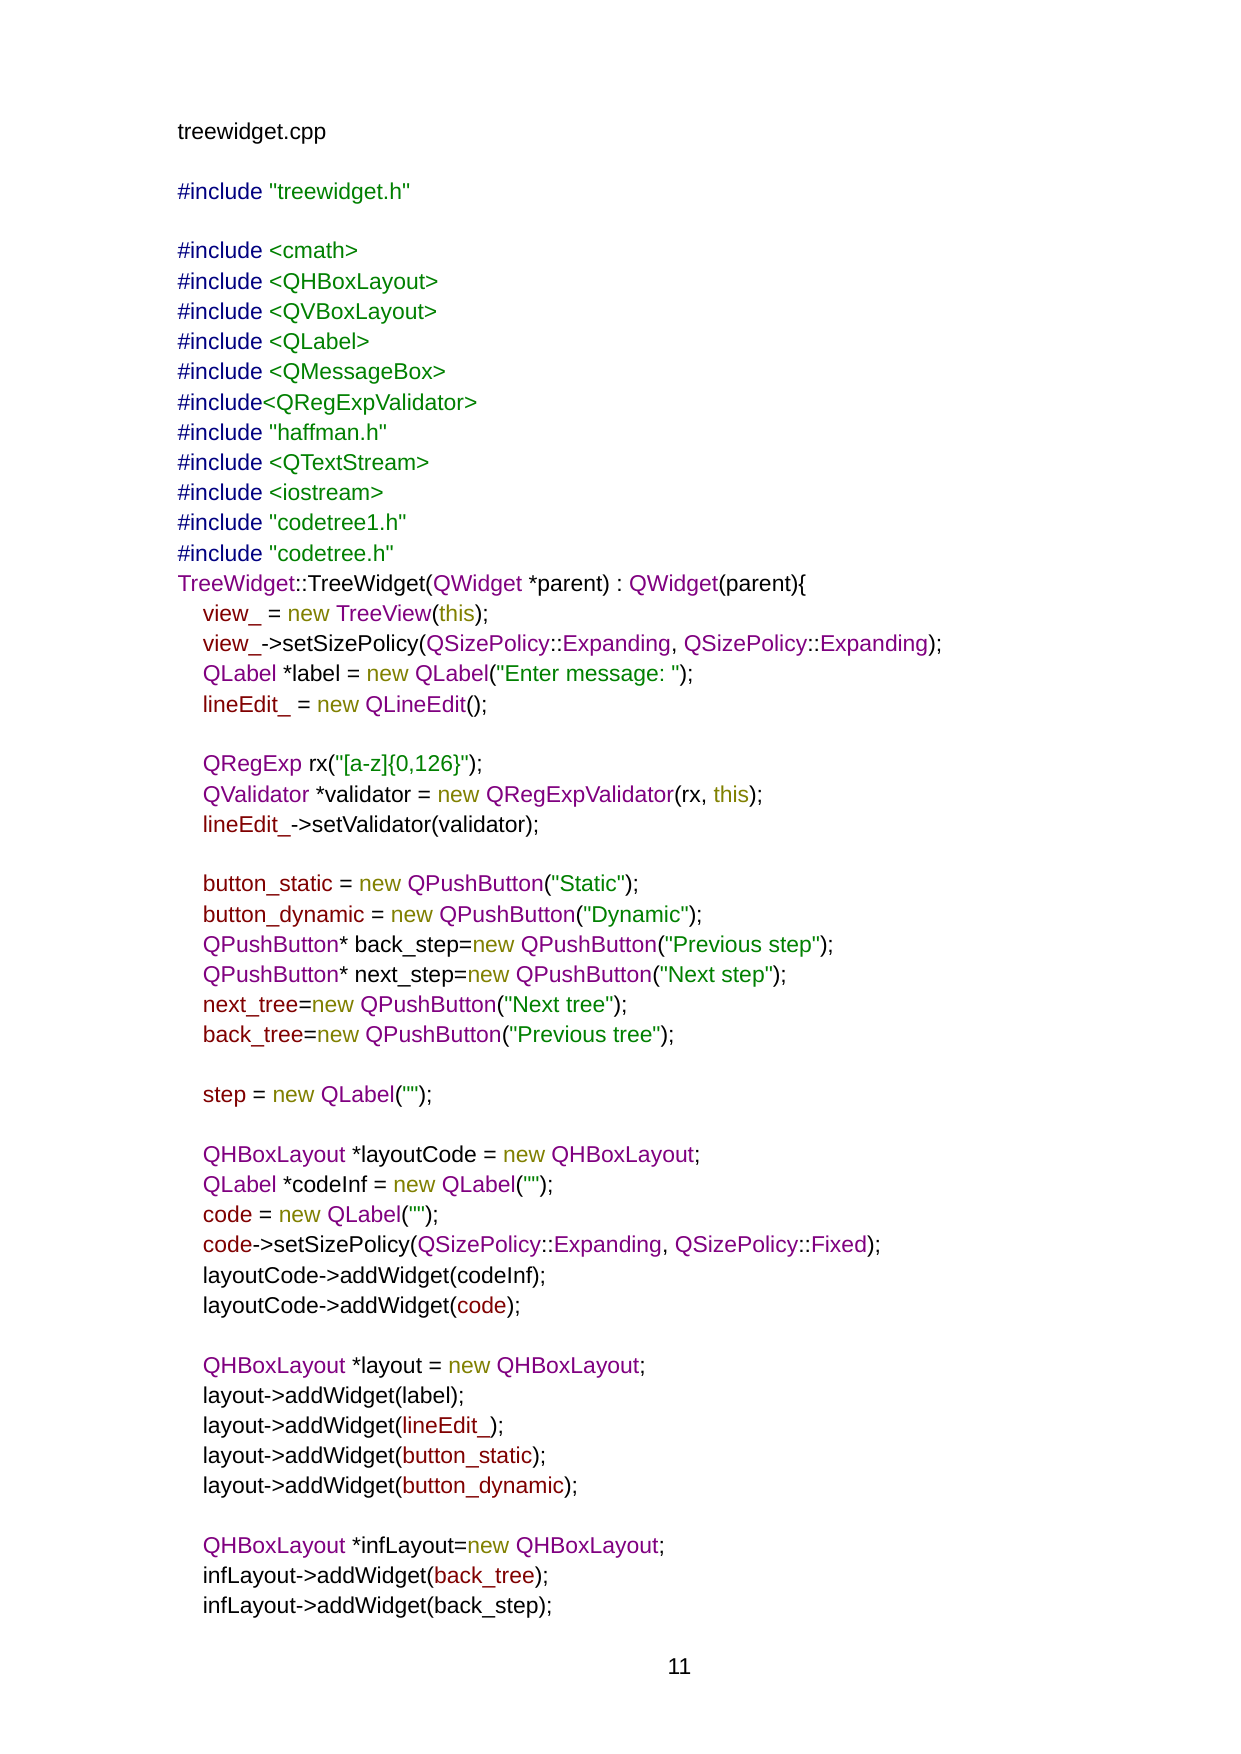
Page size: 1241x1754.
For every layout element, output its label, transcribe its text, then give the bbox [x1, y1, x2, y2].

text #include "treewidget.h" [177, 178, 1181, 204]
text code = new QLabel(""); [177, 1201, 1181, 1228]
text code->setSizePolicy(QSizePolicy::Expanding, QSizePolicy::Fixed); [177, 1231, 1181, 1258]
text QPushButton* back_step=new QPushButton("Previous step"); [177, 931, 1181, 957]
text #include <cmath> [177, 237, 1181, 264]
text layout->addWidget(button_dynamic); [177, 1472, 1181, 1499]
text lineEdit_->setValidator(validator); [177, 811, 1181, 837]
text #include "haffman.h" [177, 419, 1181, 445]
text #include <QVBoxLayout> [177, 298, 1181, 324]
text back_tree=new QPushButton("Previous tree"); [177, 1021, 1181, 1048]
text #include "codetree.h" [177, 539, 1181, 566]
text view_ = new TreeView(this); [177, 600, 1181, 626]
text QHBoxLayout *infLayout=new QHBoxLayout; [177, 1532, 1181, 1558]
text QHBoxLayout *layout = new QHBoxLayout; [177, 1352, 1181, 1378]
text infLayout->addWidget(back_tree); [177, 1562, 1181, 1589]
text layout->addWidget(lineEdit_); [177, 1412, 1181, 1438]
text #include <QLabel> [177, 328, 1181, 354]
text #include <QMessageBox> [177, 358, 1181, 385]
text #include <QTextStream> [177, 449, 1181, 475]
text layout->addWidget(button_static); [177, 1442, 1181, 1468]
text QRegExp rx("[a-z]{0,126}"); [177, 750, 1181, 777]
text next_tree=new QPushButton("Next tree"); [177, 991, 1181, 1018]
text #include <iostream> [177, 479, 1181, 506]
text button_static = new QPushButton("Static"); [177, 870, 1181, 897]
text treewidget.cpp [177, 118, 1181, 144]
text QHBoxLayout *layoutCode = new QHBoxLayout; [177, 1141, 1181, 1167]
text QPushButton* next_step=new QPushButton("Next step"); [177, 961, 1181, 987]
text step = new QLabel(""); [177, 1081, 1181, 1107]
text view_->setSizePolicy(QSizePolicy::Expanding, QSizePolicy::Expanding); [177, 630, 1181, 657]
text TreeWidget::TreeWidget(QWidget *parent) : QWidget(parent){ [177, 570, 1181, 596]
text QValidator *validator = new QRegExpValidator(rx, this); [177, 781, 1181, 807]
text layout->addWidget(label); [177, 1382, 1181, 1408]
text #include "codetree1.h" [177, 509, 1181, 536]
text #include <QHBoxLayout> [177, 268, 1181, 294]
text QLabel *label = new QLabel("Enter message: "); [177, 660, 1181, 687]
text #include<QRegExpValidator> [177, 388, 1181, 415]
text button_dynamic = new QPushButton("Dynamic"); [177, 901, 1181, 927]
text lineEdit_ = new QLineEdit(); [177, 691, 1181, 717]
text QLabel *codeInf = new QLabel(""); [177, 1171, 1181, 1197]
text infLayout->addWidget(back_step); [177, 1592, 1181, 1619]
text layoutCode->addWidget(code); [177, 1292, 1181, 1318]
text layoutCode->addWidget(codeInf); [177, 1262, 1181, 1288]
